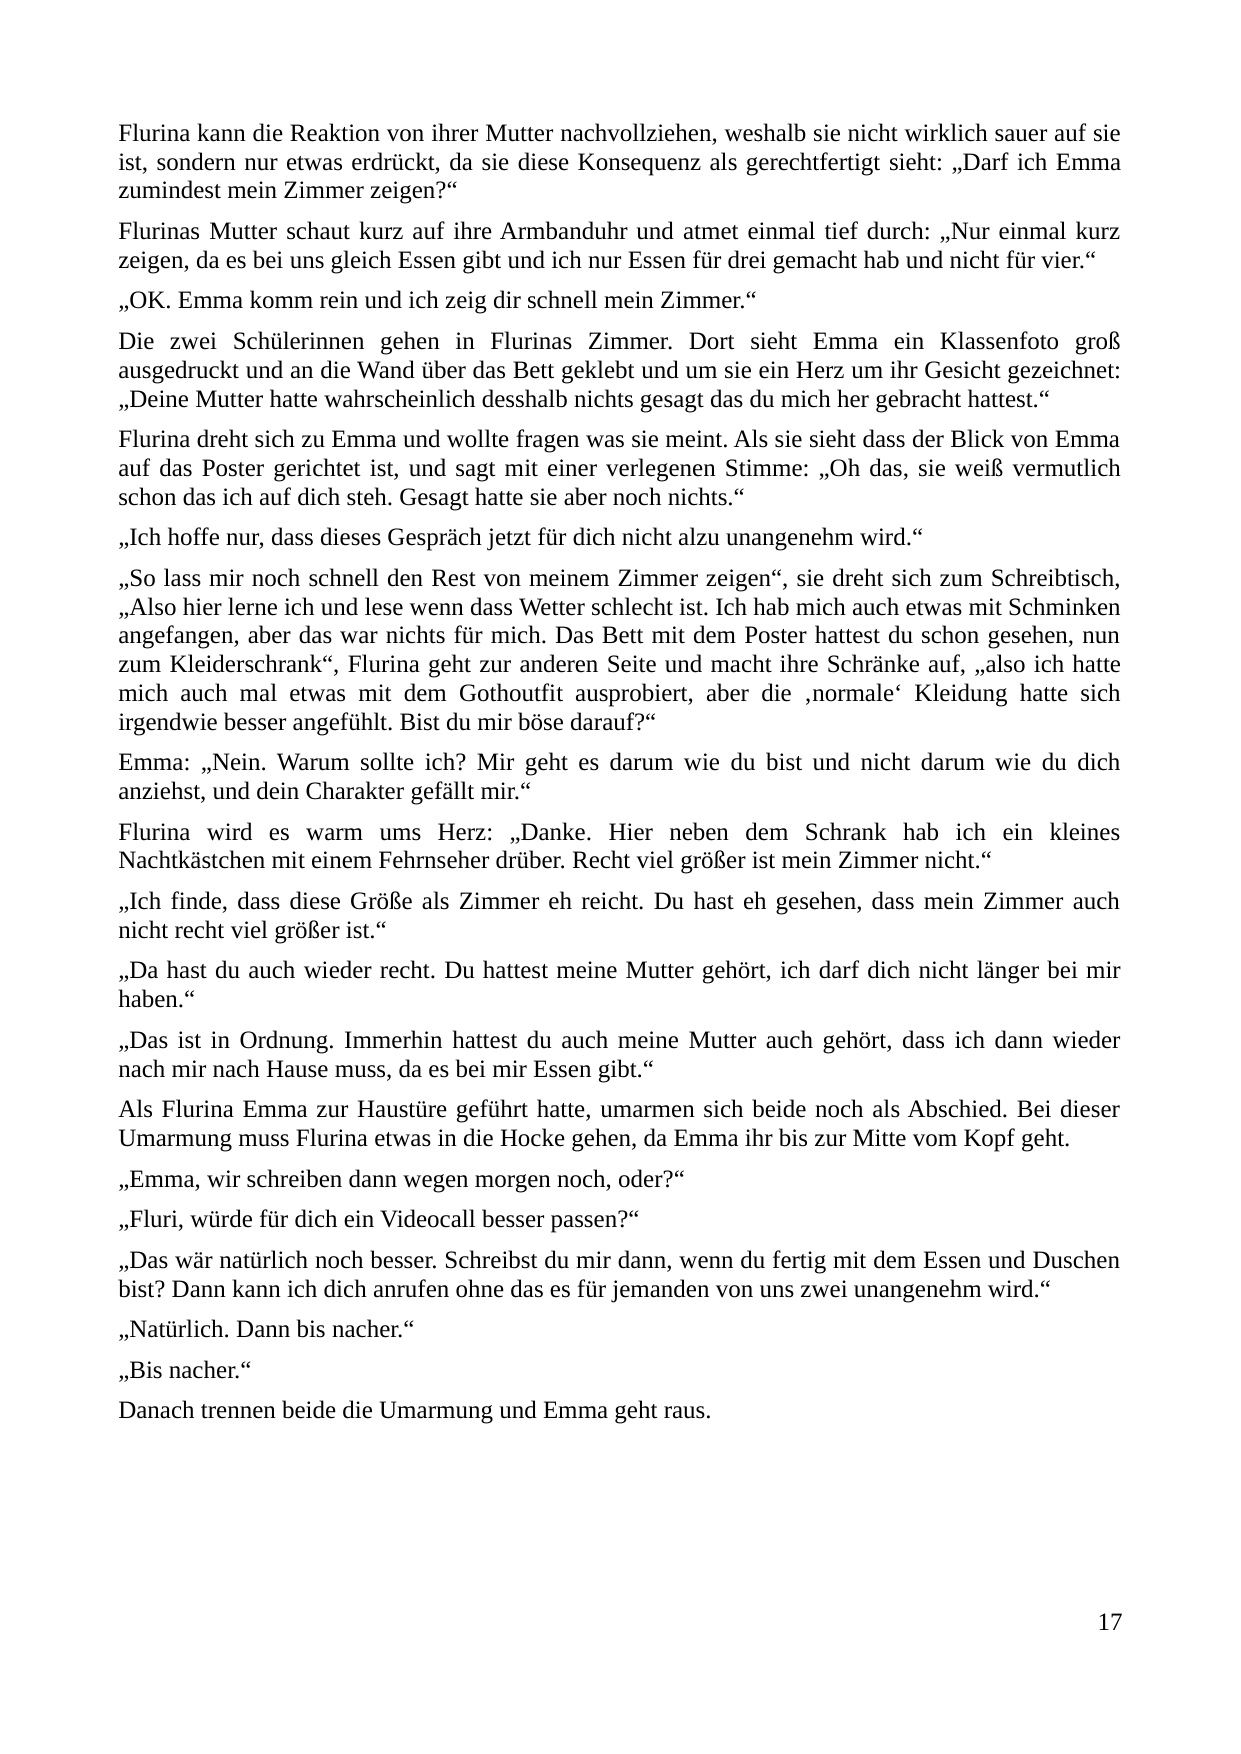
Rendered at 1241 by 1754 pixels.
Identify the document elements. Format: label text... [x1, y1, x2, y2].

text „Fluri, würde für dich ein Videocall besser passen?“ [118, 1204, 1122, 1233]
text „Bis nacher.“ [118, 1355, 1122, 1384]
text „Das ist in Ordnung. Immerhin hattest du auch meine Mutter auch gehört, dass ich dann wieder nach mir nach Hause muss, da es bei mir Essen gibt.“ [118, 1025, 1122, 1082]
text „Ich finde, dass diese Größe als Zimmer eh reicht. Du hast eh gesehen, dass mein Zimmer auch nicht recht viel größer ist.“ [118, 886, 1122, 944]
text „Das wär natürlich noch besser. Schreibst du mir dann, wenn du fertig mit dem Essen und Duschen bist? Dann kann ich dich anrufen ohne das es für jemanden von uns zwei unangenehm wird.“ [118, 1245, 1122, 1302]
text „Ich hoffe nur, dass dieses Gespräch jetzt für dich nicht alzu unangenehm wird.“ [118, 522, 1122, 551]
text Die zwei Schülerinnen gehen in Flurinas Zimmer. Dort sieht Emma ein Klassenfoto groß ausgedruckt und an die Wand über das Bett geklebt und um sie ein Herz um ihr Gesicht gezeichnet: „Deine Mutter hatte wahrscheinlich desshalb nichts gesagt das du mich her gebracht hattest.“ [118, 326, 1122, 412]
text Flurina wird es warm ums Herz: „Danke. Hier neben dem Schrank hab ich ein kleines Nachtkästchen mit einem Fehrnseher drüber. Recht viel größer ist mein Zimmer nicht.“ [118, 817, 1122, 874]
text „Emma, wir schreiben dann wegen morgen noch, oder?“ [118, 1164, 1122, 1192]
text Flurina dreht sich zu Emma und wollte fragen was sie meint. Als sie sieht dass der Blick von Emma auf das Poster gerichtet ist, und sagt mit einer verlegenen Stimme: „Oh das, sie weiß vermutlich schon das ich auf dich steh. Gesagt hatte sie aber noch nichts.“ [118, 424, 1122, 511]
text Emma: „Nein. Warum sollte ich? Mir geht es darum wie du bist und nicht darum wie du dich anziehst, und dein Charakter gefällt mir.“ [118, 747, 1122, 805]
text Als Flurina Emma zur Haustüre geführt hatte, umarmen sich beide noch als Abschied. Bei dieser Umarmung muss Flurina etwas in die Hocke gehen, da Emma ihr bis zur Mitte vom Kopf geht. [118, 1094, 1122, 1152]
text Flurinas Mutter schaut kurz auf ihre Armbanduhr und atmet einmal tief durch: „Nur einmal kurz zeigen, da es bei uns gleich Essen gibt und ich nur Essen für drei gemacht hab und nicht für vier.“ [118, 216, 1122, 274]
text „OK. Emma komm rein und ich zeig dir schnell mein Zimmer.“ [118, 286, 1122, 314]
text „So lass mir noch schnell den Rest von meinem Zimmer zeigen“, sie dreht sich zum Schreibtisch, „Also hier lerne ich und lese wenn dass Wetter schlecht ist. Ich hab mich auch etwas mit Schminken angefangen, aber das war nichts für mich. Das Bett mit dem Poster hattest du schon gesehen, nun zum Kleiderschrank“, Flurina geht zur anderen Seite und macht ihre Schränke auf, „also ich hatte mich auch mal etwas mit dem Gothoutfit ausprobiert, aber die ‚normale‘ Kleidung hatte sich irgendwie besser angefühlt. Bist du mir böse darauf?“ [118, 563, 1122, 736]
text „Da hast du auch wieder recht. Du hattest meine Mutter gehört, ich darf dich nicht länger bei mir haben.“ [118, 956, 1122, 1013]
text Flurina kann die Reaktion von ihrer Mutter nachvollziehen, weshalb sie nicht wirklich sauer auf sie ist, sondern nur etwas erdrückt, da sie diese Konsequenz als gerechtfertigt sieht: „Darf ich Emma zumindest mein Zimmer zeigen?“ [118, 118, 1122, 204]
text „Natürlich. Dann bis nacher.“ [118, 1314, 1122, 1343]
text Danach trennen beide die Umarmung und Emma geht raus. [118, 1396, 1122, 1424]
